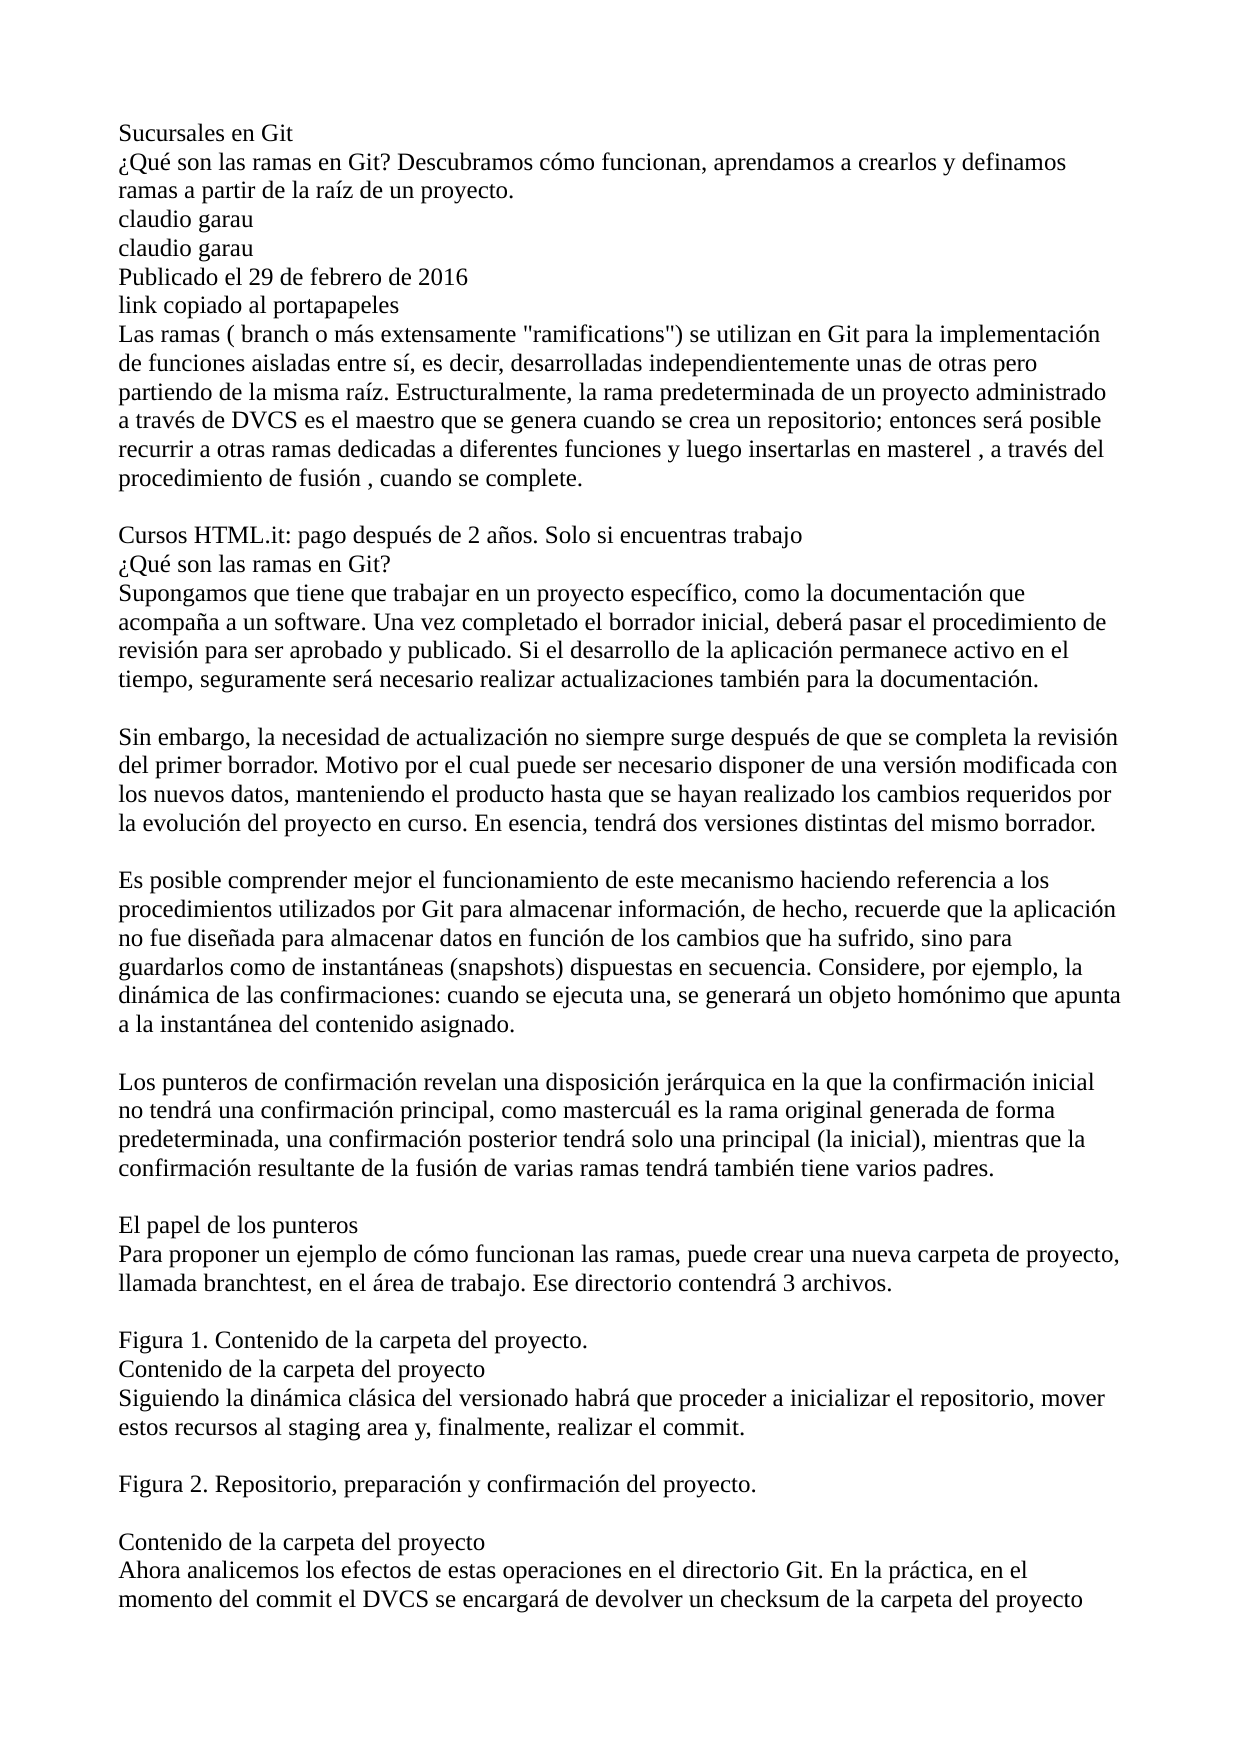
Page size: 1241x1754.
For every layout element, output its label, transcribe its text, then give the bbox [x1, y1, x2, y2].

text Ahora analicemos los efectos de estas operaciones en el directorio Git. En la práctica, en el momento del commit el DVCS se encargará de devolver un checksum de la carpeta del proyecto [118, 1556, 1122, 1613]
text El papel de los punteros [118, 1211, 1122, 1239]
text Siguiendo la dinámica clásica del versionado habrá que proceder a inicializar el repositorio, mover estos recursos al staging area y, finalmente, realizar el commit. [118, 1383, 1122, 1441]
text ¿Qué son las ramas en Git? [118, 549, 1122, 578]
text Sucursales en Git [118, 118, 1122, 147]
text link copiado al portapapeles [118, 291, 1122, 319]
text Contenido de la carpeta del proyecto [118, 1354, 1122, 1383]
text Contenido de la carpeta del proyecto [118, 1527, 1122, 1556]
text ¿Qué son las ramas en Git? Descubramos cómo funcionan, aprendamos a crearlos y definamos ramas a partir de la raíz de un proyecto. [118, 147, 1122, 204]
text Supongamos que tiene que trabajar en un proyecto específico, como la documentación que acompaña a un software. Una vez completado el borrador inicial, deberá pasar el procedimiento de revisión para ser aprobado y publicado. Si el desarrollo de la aplicación permanece activo en el tiempo, seguramente será necesario realizar actualizaciones también para la documentación. [118, 578, 1122, 693]
text Publicado el 29 de febrero de 2016 [118, 262, 1122, 291]
text Los punteros de confirmación revelan una disposición jerárquica en la que la confirmación inicial no tendrá una confirmación principal, como mastercuál es la rama original generada de forma predeterminada, una confirmación posterior tendrá solo una principal (la inicial), mientras que la confirmación resultante de la fusión de varias ramas tendrá también tiene varios padres. [118, 1067, 1122, 1182]
text Figura 2. Repositorio, preparación y confirmación del proyecto. [118, 1469, 1122, 1498]
text Las ramas ( branch o más extensamente "ramifications") se utilizan en Git para la implementación de funciones aisladas entre sí, es decir, desarrolladas independientemente unas de otras pero partiendo de la misma raíz. Estructuralmente, la rama predeterminada de un proyecto administrado a través de DVCS es el maestro que se genera cuando se crea un repositorio; entonces será posible recurrir a otras ramas dedicadas a diferentes funciones y luego insertarlas en masterel , a través del procedimiento de fusión , cuando se complete. [118, 319, 1122, 492]
text Para proponer un ejemplo de cómo funcionan las ramas, puede crear una nueva carpeta de proyecto, llamada branchtest, en el área de trabajo. Ese directorio contendrá 3 archivos. [118, 1239, 1122, 1297]
text Es posible comprender mejor el funcionamiento de este mecanismo haciendo referencia a los procedimientos utilizados por Git para almacenar información, de hecho, recuerde que la aplicación no fue diseñada para almacenar datos en función de los cambios que ha sufrido, sino para guardarlos como de instantáneas (snapshots) dispuestas en secuencia. Considere, por ejemplo, la dinámica de las confirmaciones: cuando se ejecuta una, se generará un objeto homónimo que apunta a la instantánea del contenido asignado. [118, 866, 1122, 1038]
text Sin embargo, la necesidad de actualización no siempre surge después de que se completa la revisión del primer borrador. Motivo por el cual puede ser necesario disponer de una versión modificada con los nuevos datos, manteniendo el producto hasta que se hayan realizado los cambios requeridos por la evolución del proyecto en curso. En esencia, tendrá dos versiones distintas del mismo borrador. [118, 722, 1122, 837]
text Figura 1. Contenido de la carpeta del proyecto. [118, 1326, 1122, 1354]
text Cursos HTML.it: pago después de 2 años. Solo si encuentras trabajo [118, 521, 1122, 549]
text claudio garau [118, 204, 1122, 233]
text claudio garau [118, 233, 1122, 262]
